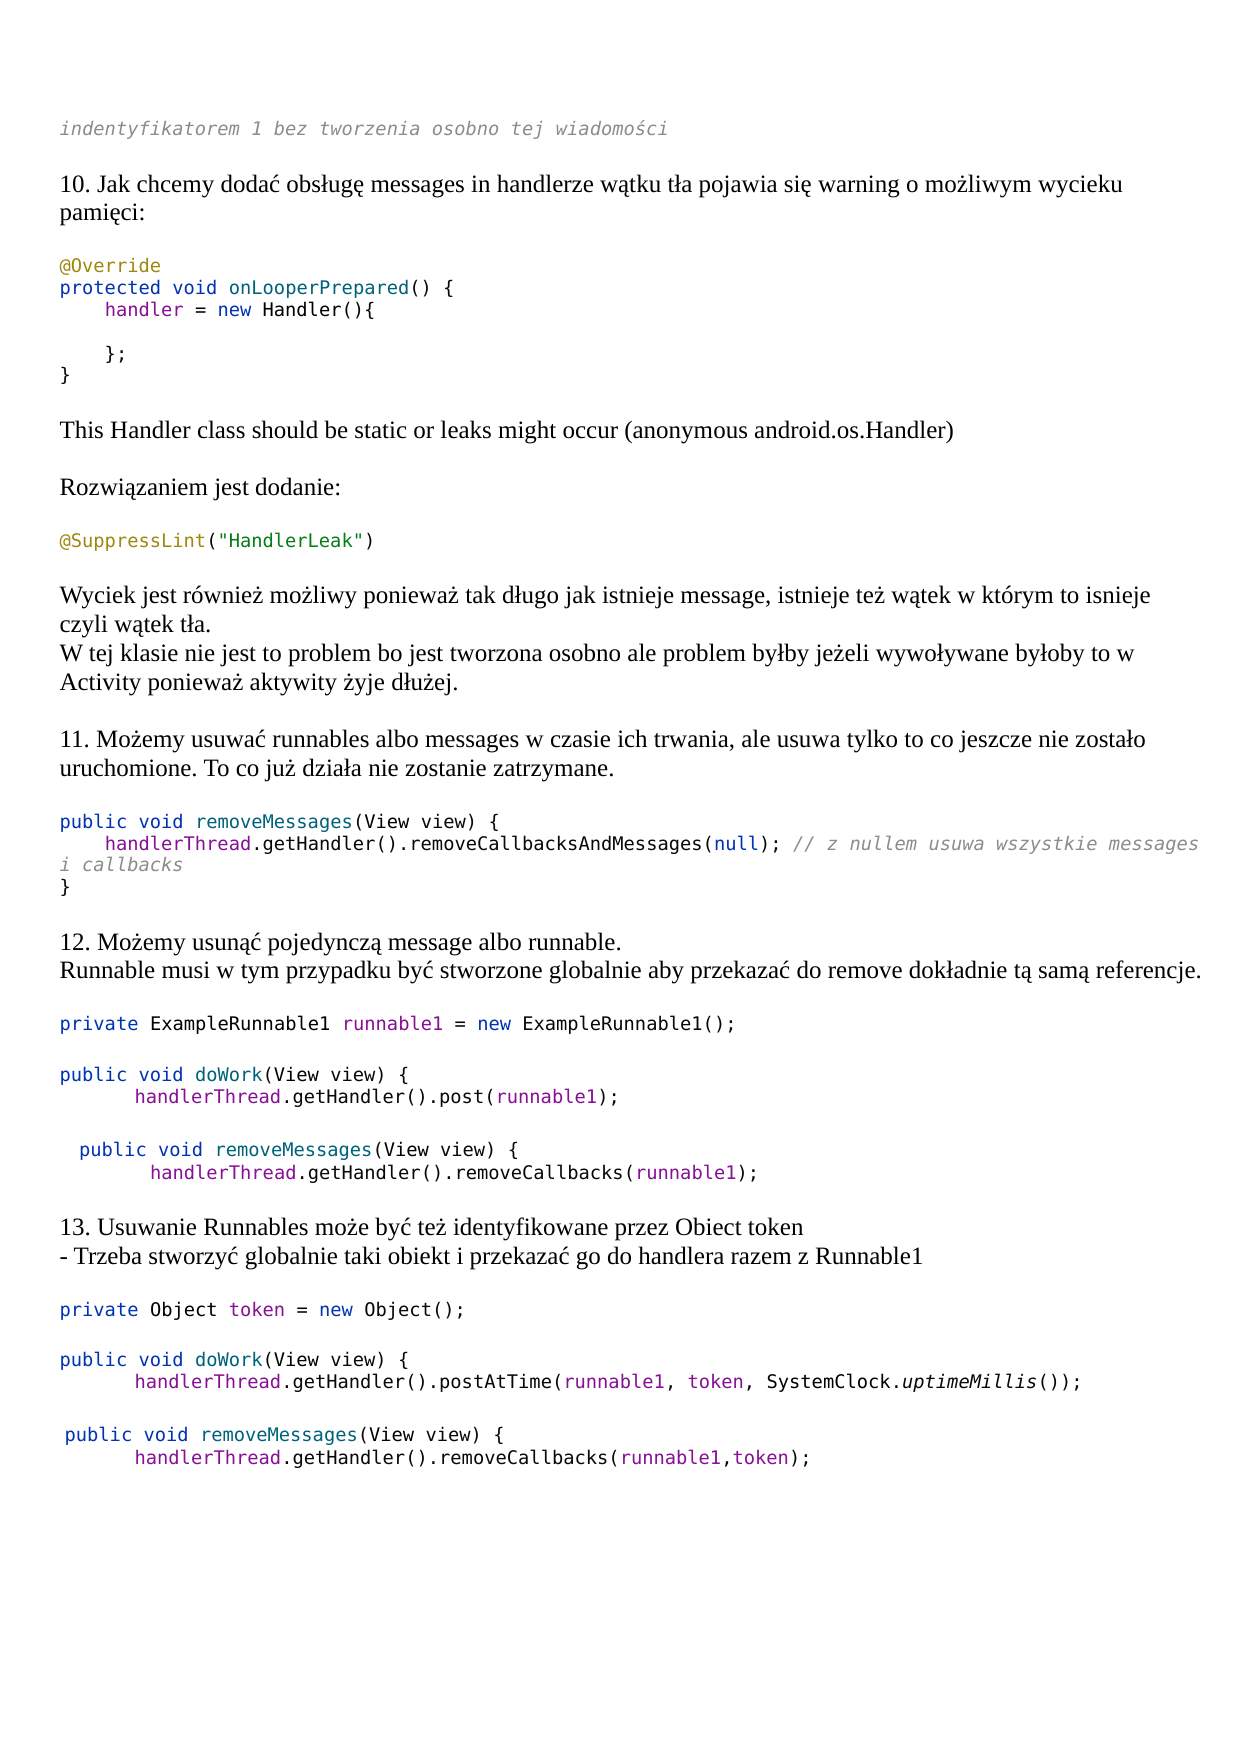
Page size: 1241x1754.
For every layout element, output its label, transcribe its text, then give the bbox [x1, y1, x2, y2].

text This Handler class should be static or leaks might occur (anonymous android.os.Handler) [59, 415, 1204, 444]
text handlerThread.getHandler().removeCallbacks(runnable1,token); [59, 1447, 1204, 1469]
text public void doWork(View view) { [59, 1064, 1204, 1086]
text Runnable musi w tym przypadku być stworzone globalnie aby przekazać do remove dokładnie tą samą referencje. [59, 956, 1204, 984]
text public void doWork(View view) { [59, 1349, 1204, 1371]
text @SuppressLint("HandlerLeak") [59, 530, 1204, 552]
text public void removeMessages(View view) { handlerThread.getHandler().removeCallbacks(runnable1); [59, 1136, 1204, 1184]
text 10. Jak chcemy dodać obsługę messages in handlerze wątku tła pojawia się warning o możliwym wycieku pamięci: [59, 169, 1204, 226]
text 13. Usuwanie Runnables może być też identyfikowane przez Obiect token [59, 1212, 1204, 1241]
text 12. Możemy usunąć pojedynczą message albo runnable. [59, 927, 1204, 956]
text private Object token = new Object(); [59, 1299, 1204, 1321]
text indentyfikatorem 1 bez tworzenia osobno tej wiadomości [59, 118, 1204, 169]
text Rozwiązaniem jest dodanie: [59, 472, 1204, 501]
text public void removeMessages(View view) { handlerThread.getHandler().removeCallbacksAndMessages(null); // z nullem usuwa wszystkie messages i callbacks } [59, 811, 1204, 898]
text @Override protected void onLooperPrepared() { handler = new Handler(){ }; } [59, 255, 1204, 386]
text Wyciek jest również możliwy ponieważ tak długo jak istnieje message, istnieje też wątek w którym to isnieje czyli wątek tła. [59, 581, 1204, 638]
text private ExampleRunnable1 runnable1 = new ExampleRunnable1(); [59, 1013, 1204, 1035]
text - Trzeba stworzyć globalnie taki obiekt i przekazać go do handlera razem z Runnable1 [59, 1241, 1204, 1270]
text 11. Możemy usuwać runnables albo messages w czasie ich trwania, ale usuwa tylko to co jeszcze nie zostało uruchomione. To co już działa nie zostanie zatrzymane. [59, 724, 1204, 782]
text handlerThread.getHandler().post(runnable1); [59, 1086, 1204, 1107]
text handlerThread.getHandler().postAtTime(runnable1, token, SystemClock.uptimeMillis()); [59, 1371, 1204, 1393]
text public void removeMessages(View view) { [59, 1422, 1204, 1447]
text W tej klasie nie jest to problem bo jest tworzona osobno ale problem byłby jeżeli wywoływane byłoby to w Activity ponieważ aktywity żyje dłużej. [59, 638, 1204, 696]
